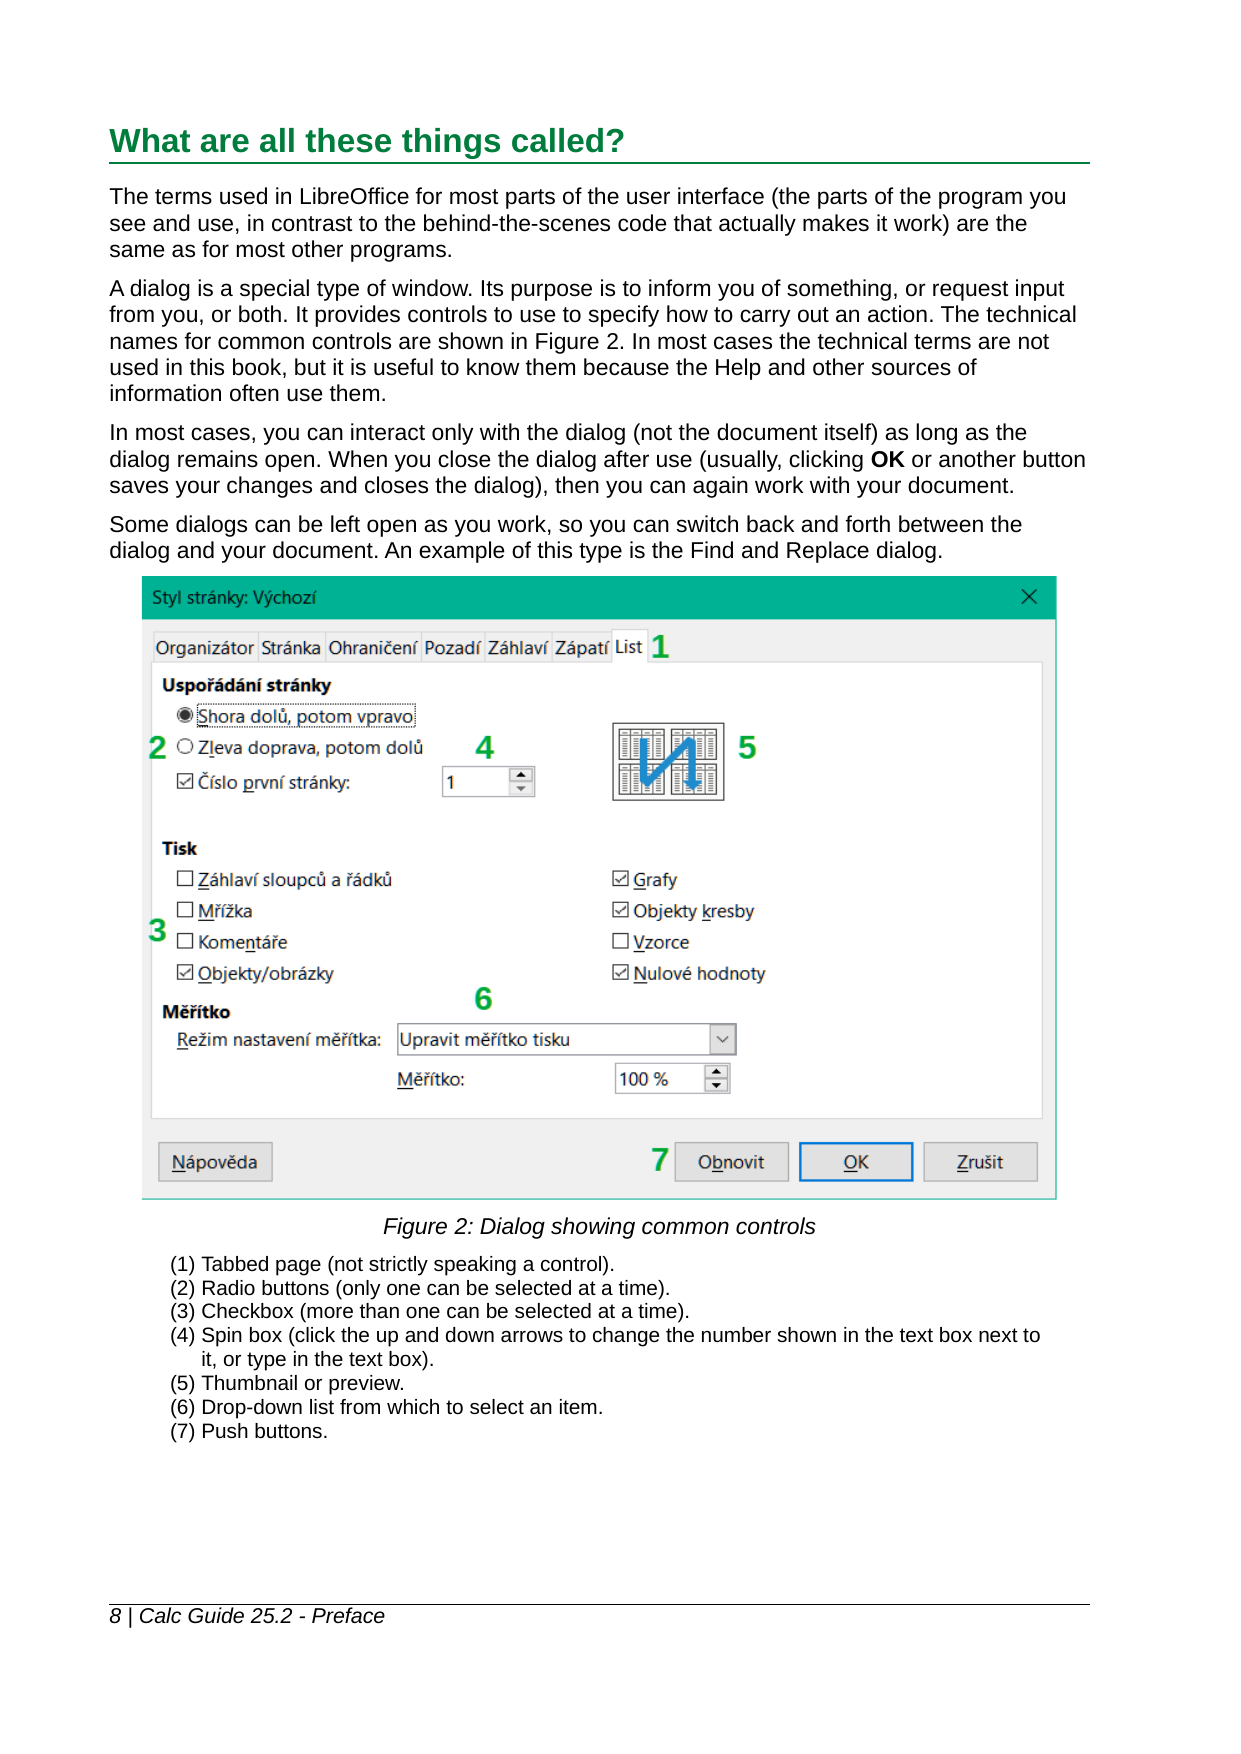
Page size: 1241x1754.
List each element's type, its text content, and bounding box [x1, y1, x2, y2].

list The terms used in LibreOffice for most parts of the user interface (the parts of the program you see and use, in contrast to the behind-the-scenes code that actually makes it work) are the same as for most other programs. [109, 183, 1090, 262]
picture [141, 576, 1058, 1201]
subtitle What are all these things called? [109, 121, 1090, 162]
table_header Tabbed page (not strictly speaking a control). Radio buttons (only one can be selected at a time). Checkbox (more than one can be selected at a time). Spin box (click the up and down arrows to change the number shown in the text box next to it, or type in the text box). Thumbnail or preview. Drop-down list from which to select an item. Push buttons. [148, 1251, 1051, 1456]
text Figure 2: Dialog showing common controls [142, 1213, 1057, 1239]
text A dialog is a special type of window. Its purpose is to inform you of something, or request input from you, or both. It provides controls to use to specify how to carry out an action. The technical names for common controls are shown in Figure 2. In most cases the technical terms are not used in this book, but it is useful to know them because the Help and other sources of information often use them. [109, 275, 1090, 407]
text Some dialogs can be left open as you work, so you can switch back and forth between the dialog and your document. An example of this type is the Find and Replace dialog. [109, 511, 1090, 563]
text In most cases, you can interact only with the dialog (not the document itself) as long as the dialog remains open. When you close the dialog after use (usually, clicking OK or another button saves your changes and closes the dialog), then you can again work with your document. [109, 419, 1090, 498]
